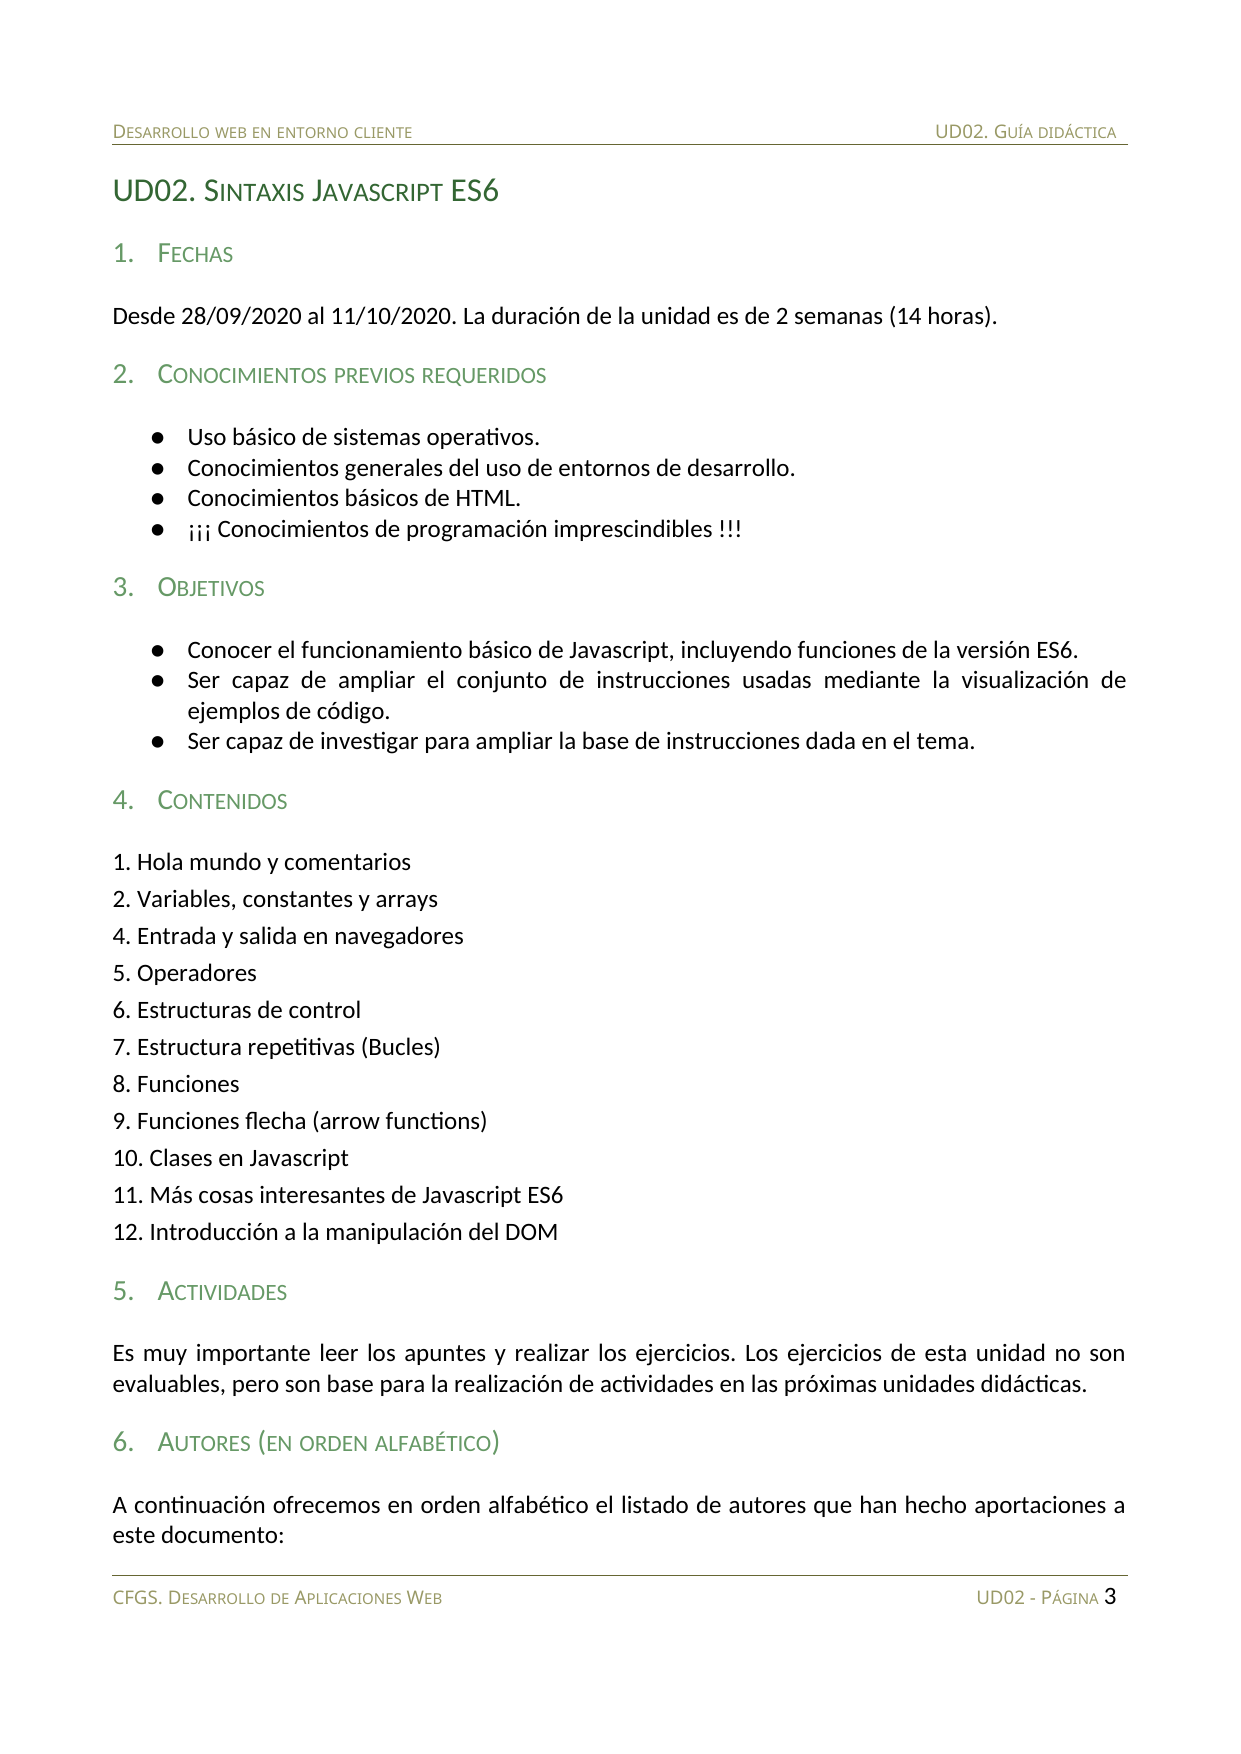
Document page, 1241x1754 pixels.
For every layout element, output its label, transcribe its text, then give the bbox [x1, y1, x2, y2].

text 12. Introducción a la manipulación del DOM [112, 1216, 1128, 1247]
text 9. Funciones flecha (arrow functions) [112, 1105, 1128, 1136]
subtitle Fechas [112, 234, 1128, 270]
text 5. Operadores [112, 957, 1128, 988]
subtitle Conocimientos previos requeridos [112, 356, 1128, 391]
list Ser capaz de ampliar el conjunto de instrucciones usadas mediante la visualización de ejemplos de código. [150, 664, 1128, 726]
subtitle Objetivos [112, 568, 1128, 604]
text 1. Hola mundo y comentarios [112, 847, 1128, 877]
text A continuación ofrecemos en orden alfabético el listado de autores que han hecho aportaciones a este documento: [112, 1489, 1128, 1550]
text 2. Variables, constantes y arrays [112, 883, 1128, 914]
list ¡¡¡ Conocimientos de programación imprescindibles !!! [150, 513, 1128, 543]
subtitle Autores (en orden alfabético) [112, 1423, 1128, 1459]
list Ser capaz de investigar para ampliar la base de instrucciones dada en el tema. [150, 726, 1128, 756]
subtitle Actividades [112, 1272, 1128, 1307]
list Conocimientos básicos de HTML. [150, 482, 1128, 513]
text Es muy importante leer los apuntes y realizar los ejercicios. Los ejercicios de esta unidad no son evaluables, pero son base para la realización de actividades en las próximas unidades didácticas. [112, 1337, 1128, 1398]
text 10. Clases en Javascript [112, 1142, 1128, 1173]
list Uso básico de sistemas operativos. [150, 421, 1128, 452]
text UD02. Sintaxis Javascript ES6 [112, 169, 1128, 210]
text 11. Más cosas interesantes de Javascript ES6 [112, 1179, 1128, 1210]
list Conocimientos generales del uso de entornos de desarrollo. [150, 452, 1128, 482]
subtitle Contenidos [112, 781, 1128, 816]
text Desde 28/09/2020 al 11/10/2020. La duración de la unidad es de 2 semanas (14 horas). [112, 300, 1128, 331]
text 6. Estructuras de control [112, 994, 1128, 1025]
list Conocer el funcionamiento básico de Javascript, incluyendo funciones de la versión ES6. [150, 634, 1128, 664]
text 8. Funciones [112, 1068, 1128, 1099]
text 4. Entrada y salida en navegadores [112, 921, 1128, 951]
text 7. Estructura repetitivas (Bucles) [112, 1031, 1128, 1062]
